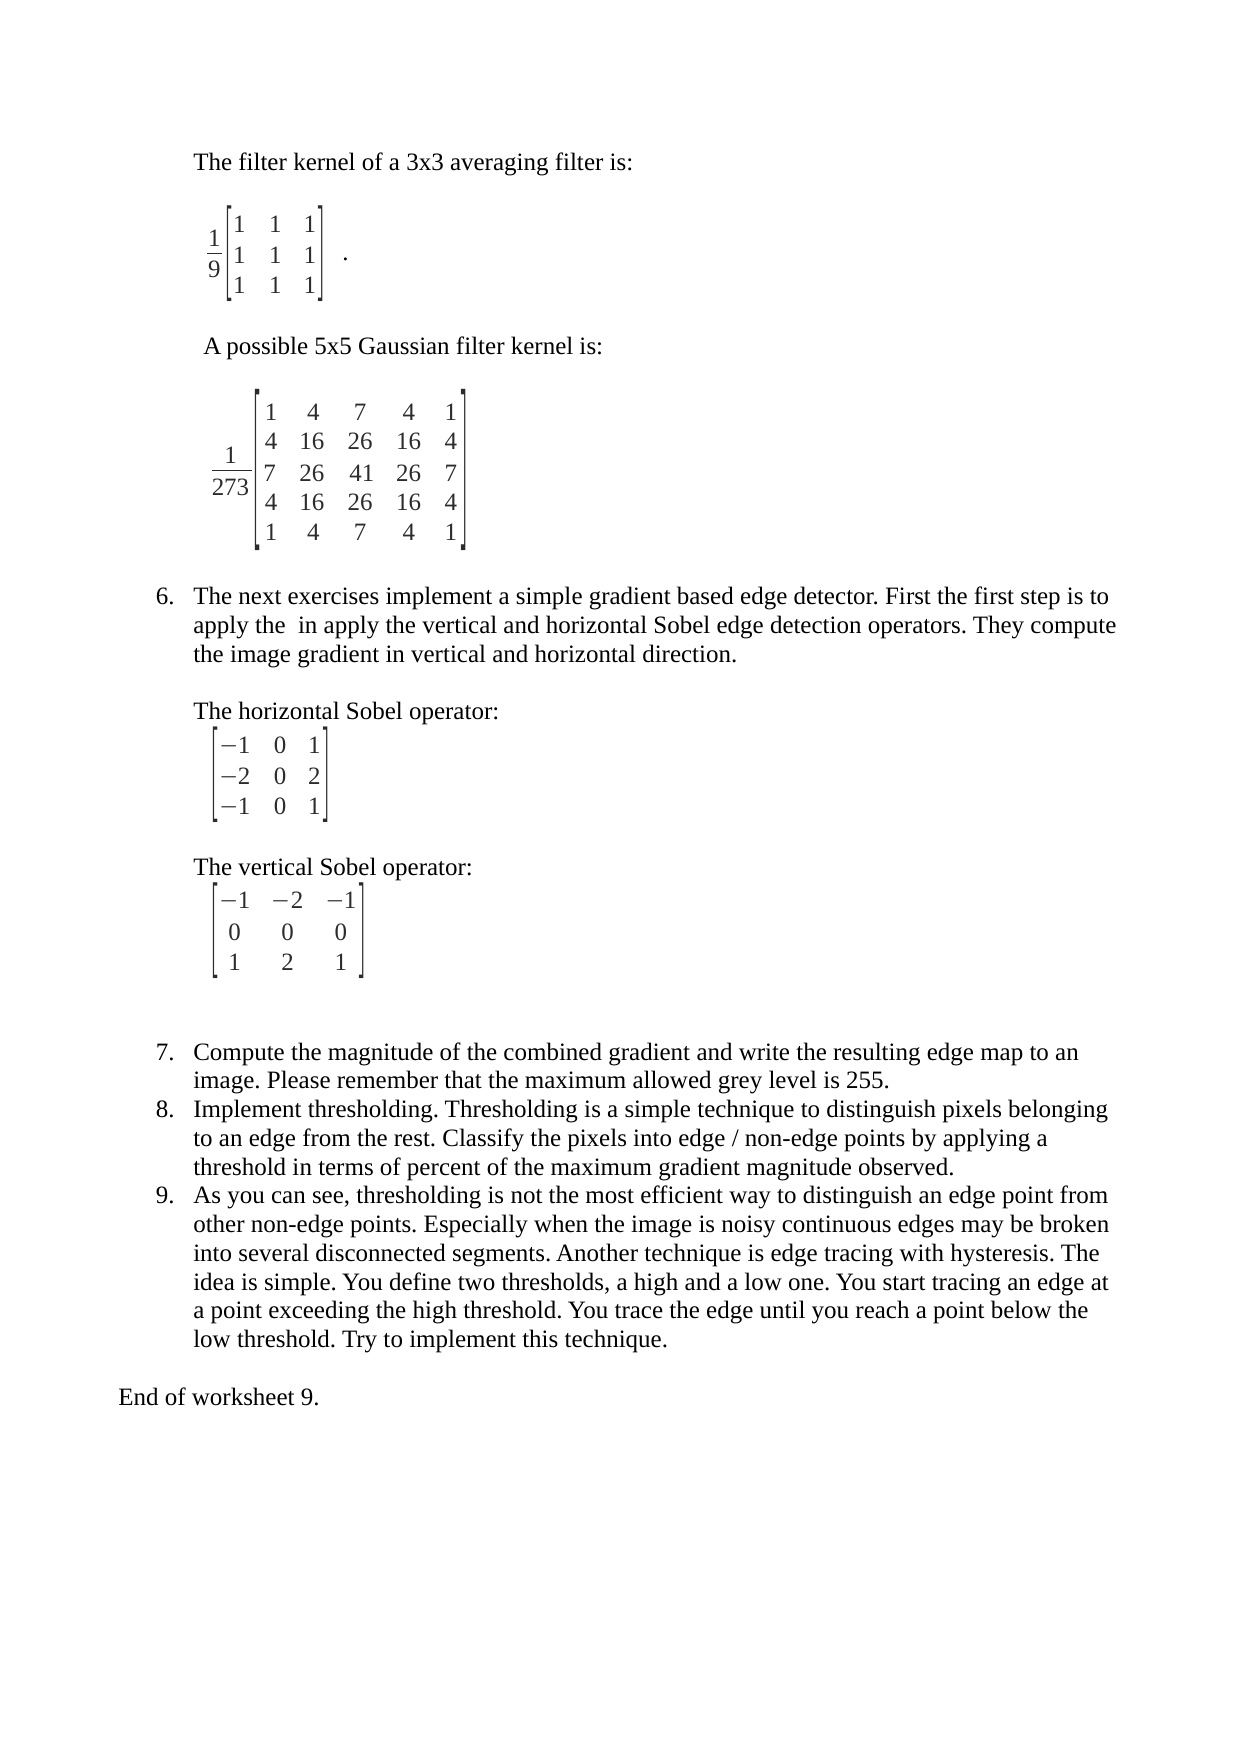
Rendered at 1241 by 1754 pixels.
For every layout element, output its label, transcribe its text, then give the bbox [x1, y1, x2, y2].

list As you can see, thresholding is not the most efficient way to distinguish an edge point from other non-edge points. Especially when the image is noisy continuous edges may be broken into several disconnected segments. Another technique is edge tracing with hysteresis. The idea is simple. You define two thresholds, a high and a low one. You start tracing an edge at a point exceeding the high threshold. You trace the edge until you reach a point below the low threshold. Try to implement this technique. [156, 1180, 1122, 1353]
text . [118, 204, 1122, 303]
text A possible 5x5 Gaussian filter kernel is: [192, 331, 1122, 360]
list [156, 118, 1122, 147]
list Implement thresholding. Thresholding is a simple technique to distinguish pixels belonging to an edge from the rest. Classify the pixels into edge / non-edge points by applying a threshold in terms of percent of the maximum gradient magnitude observed. [156, 1094, 1122, 1180]
list The next exercises implement a simple gradient based edge detector. First the first step is to apply the in apply the vertical and horizontal Sobel edge detection operators. They compute the image gradient in vertical and horizontal direction. The horizontal Sobel operator: The vertical Sobel operator: [156, 581, 1122, 979]
list The filter kernel of a 3x3 averaging filter is: [156, 147, 1122, 176]
text End of worksheet 9. [118, 1382, 1122, 1410]
list Compute the magnitude of the combined gradient and write the resulting edge map to an image. Please remember that the maximum allowed grey level is 255. [156, 1037, 1122, 1094]
